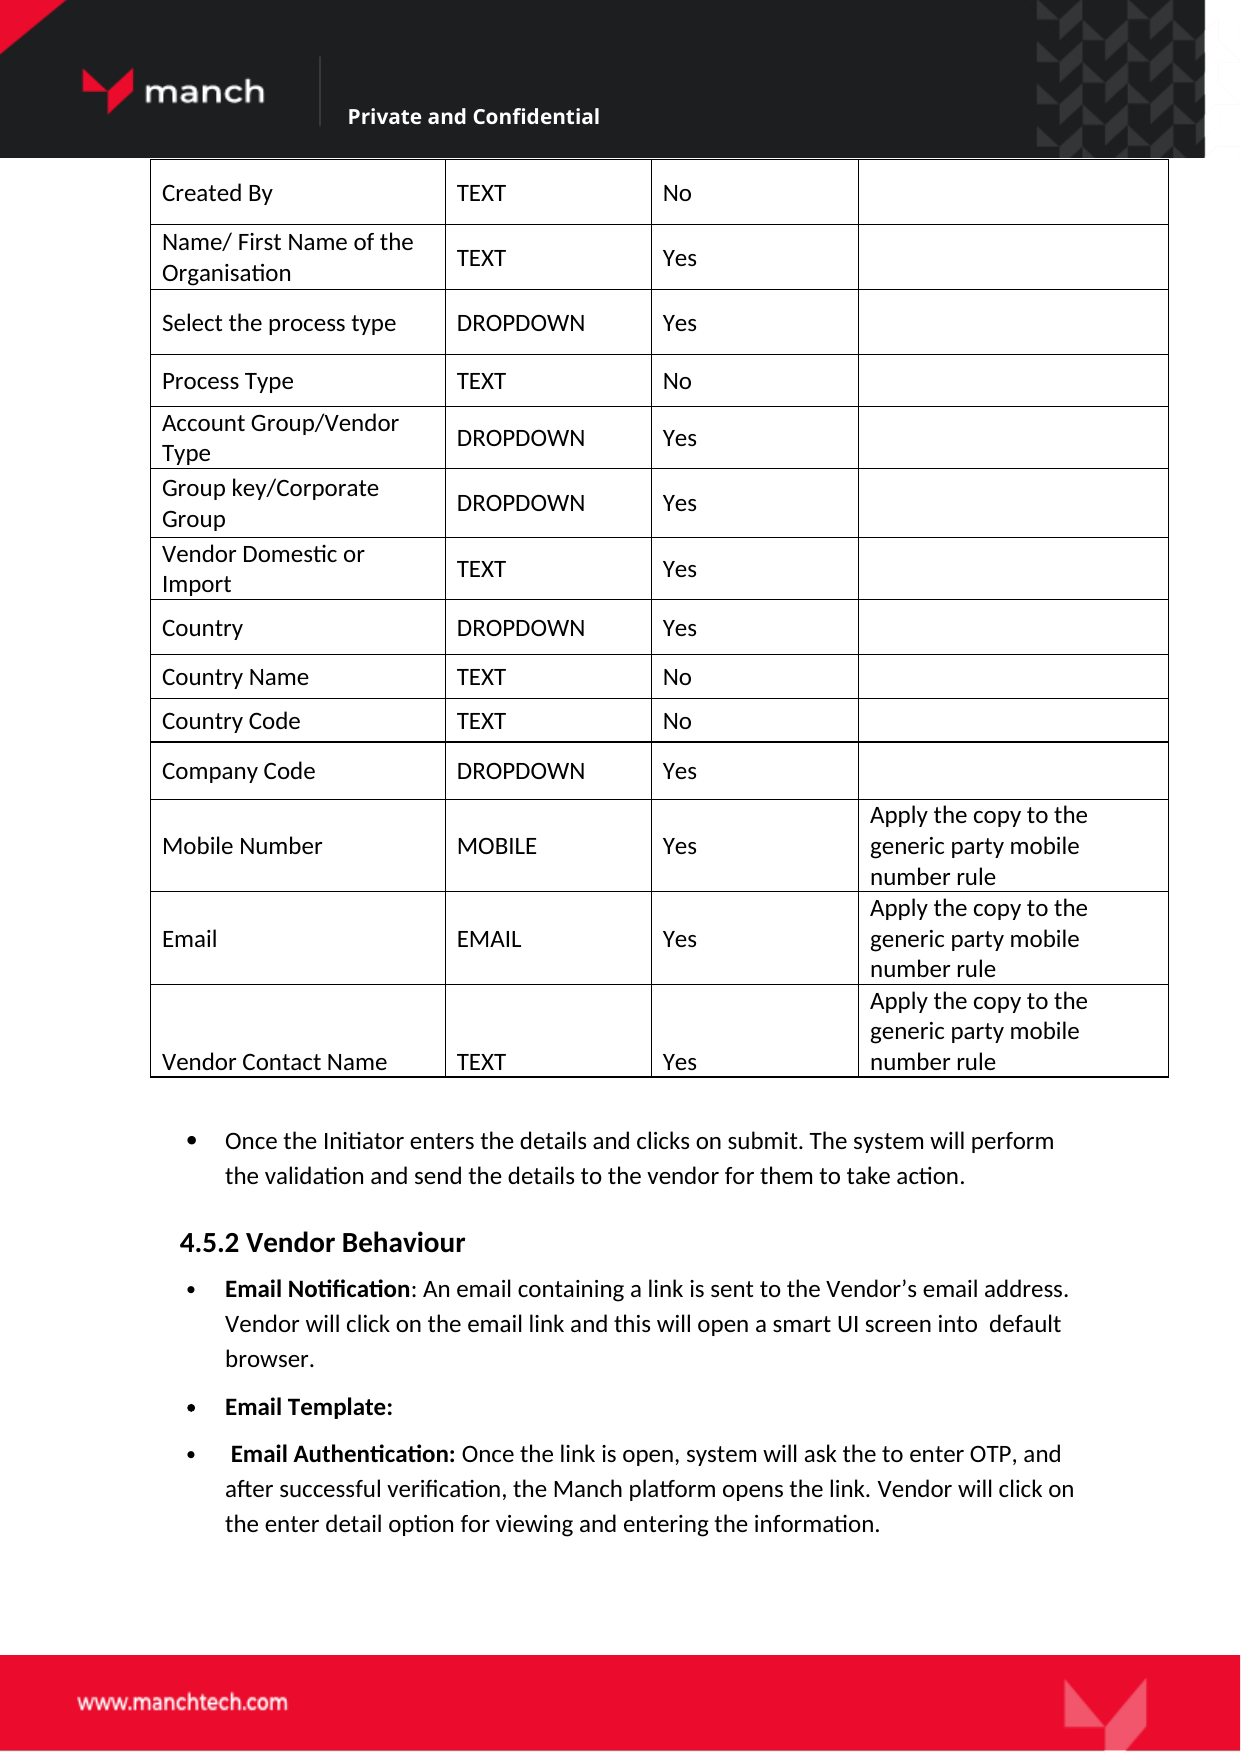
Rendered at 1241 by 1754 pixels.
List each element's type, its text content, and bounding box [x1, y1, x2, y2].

list Email Template: [187, 1391, 1090, 1421]
table_cell No [652, 355, 858, 406]
table_cell Yes [652, 600, 858, 654]
table_cell Email [151, 892, 445, 984]
table_cell Yes [652, 225, 858, 289]
table_cell MOBILE [446, 800, 651, 891]
table_cell Yes [652, 407, 858, 468]
table_cell [859, 225, 1168, 289]
table_cell Name/ First Name of the Organisation [151, 225, 445, 289]
table_cell EMAIL [446, 892, 651, 984]
table_cell [859, 699, 1168, 741]
table_cell [859, 160, 1168, 224]
table_cell Group key/Corporate Group [151, 469, 445, 537]
table_cell Yes [652, 892, 858, 984]
table_cell No [652, 160, 858, 224]
table_cell [859, 743, 1168, 798]
table_cell Apply the copy to the generic party mobile number rule [859, 800, 1168, 891]
table_cell TEXT [446, 655, 651, 698]
table_cell TEXT [446, 160, 651, 224]
table_cell Yes [652, 800, 858, 891]
table_cell Country Name [151, 655, 445, 698]
table_cell [859, 407, 1168, 468]
table_cell Select the process type [151, 290, 445, 354]
table_cell Apply the copy to the generic party mobile number rule [859, 985, 1168, 1076]
table_cell [859, 355, 1168, 406]
table_cell DROPDOWN [446, 407, 651, 468]
table_cell [859, 469, 1168, 537]
table_cell No [652, 655, 858, 698]
table_cell [859, 290, 1168, 354]
table_cell Account Group/Vendor Type [151, 407, 445, 468]
table_cell Mobile Number [151, 800, 445, 891]
table_cell DROPDOWN [446, 290, 651, 354]
table_cell Apply the copy to the generic party mobile number rule [859, 892, 1168, 984]
table_cell Yes [652, 985, 858, 1076]
subtitle 4.5.2 Vendor Behaviour [179, 1224, 1090, 1260]
table_cell DROPDOWN [446, 600, 651, 654]
table_cell DROPDOWN [446, 469, 651, 537]
table_cell TEXT [446, 699, 651, 741]
table_cell Yes [652, 290, 858, 354]
table_cell Created By [151, 160, 445, 224]
picture [0, 1655, 1241, 1754]
table_cell Company Code [151, 743, 445, 798]
table_cell TEXT [446, 225, 651, 289]
table_cell TEXT [446, 355, 651, 406]
table_cell TEXT [446, 985, 651, 1076]
table_cell [859, 600, 1168, 654]
table_cell [859, 538, 1168, 599]
table_cell No [652, 699, 858, 741]
table_cell [859, 655, 1168, 698]
table_cell Yes [652, 743, 858, 798]
table_cell Country Code [151, 699, 445, 741]
table_cell Country [151, 600, 445, 654]
table_cell DROPDOWN [446, 743, 651, 798]
table_cell Yes [652, 469, 858, 537]
table_cell TEXT [446, 538, 651, 599]
list Email Notification: An email containing a link is sent to the Vendor’s email address. Vendor will click on the email link and this will open a smart UI screen into default browser. [187, 1273, 1090, 1374]
table_cell Vendor Contact Name [151, 985, 445, 1076]
list Once the Initiator enters the details and clicks on submit. The system will perform the validation and send the details to the vendor for them to take action. [187, 1125, 1090, 1190]
picture [0, 0, 1241, 158]
table_cell Process Type [151, 355, 445, 406]
table_cell Yes [652, 538, 858, 599]
list Email Authentication: Once the link is open, system will ask the to enter OTP, and after successful verification, the Manch platform opens the link. Vendor will click on the enter detail option for viewing and entering the information. [187, 1438, 1090, 1539]
table_cell Vendor Domestic or Import [151, 538, 445, 599]
